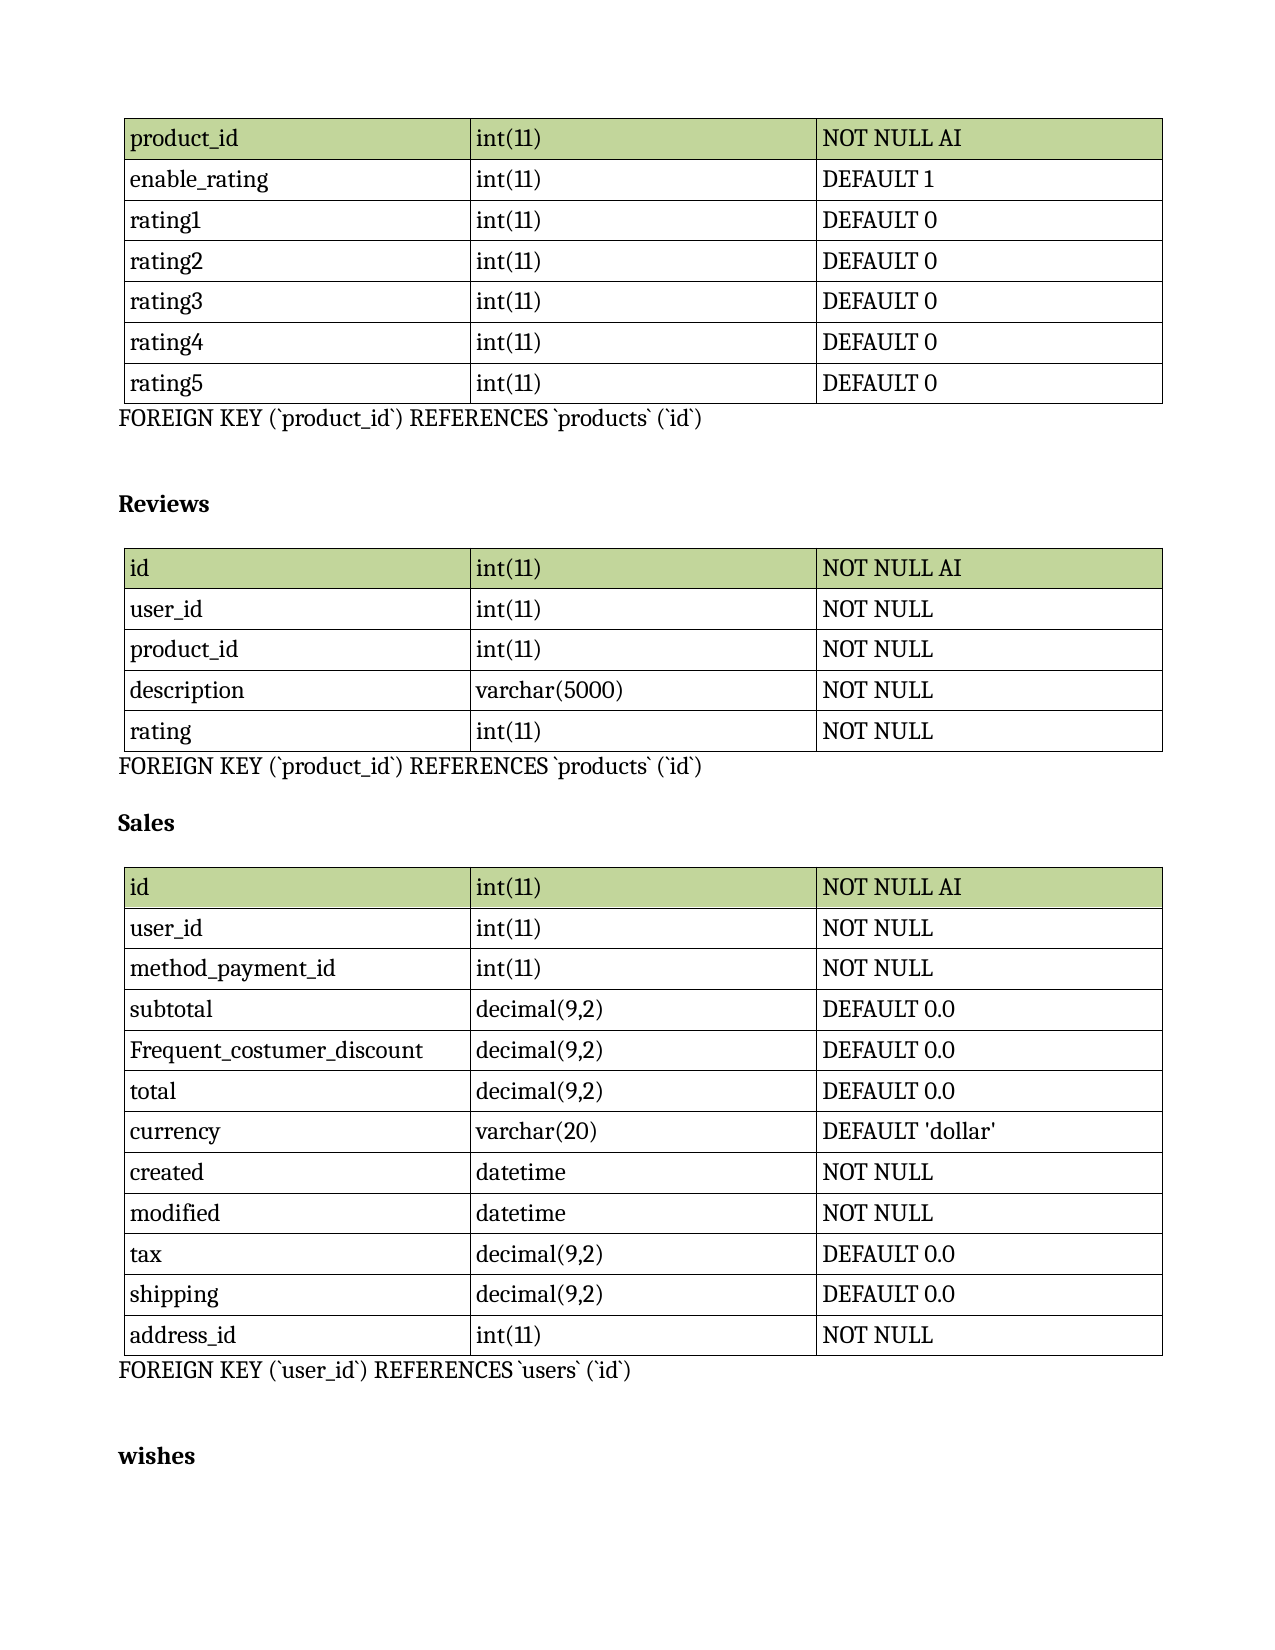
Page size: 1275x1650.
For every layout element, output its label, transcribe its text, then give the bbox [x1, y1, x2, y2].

table_header NOT NULL AI [817, 868, 1162, 907]
table_cell decimal(9,2) [471, 1234, 816, 1274]
table_cell DEFAULT 0 [817, 282, 1162, 322]
table_cell decimal(9,2) [471, 1031, 816, 1070]
table_cell DEFAULT 1 [817, 160, 1162, 199]
table_cell product_id [125, 630, 470, 670]
table_cell decimal(9,2) [471, 1275, 816, 1315]
table_cell DEFAULT 0.0 [817, 1031, 1162, 1070]
table_cell shipping [125, 1275, 470, 1315]
table_cell decimal(9,2) [471, 1071, 816, 1111]
table_header int(11) [471, 868, 816, 907]
table_cell NOT NULL [817, 589, 1162, 629]
table_header int(11) [471, 119, 816, 159]
table_cell DEFAULT 0.0 [817, 990, 1162, 1029]
text FOREIGN KEY (`product_id`) REFERENCES `products` (`id`) [118, 752, 1157, 780]
table_cell NOT NULL [817, 1194, 1162, 1233]
table_cell NOT NULL [817, 1153, 1162, 1192]
table_cell NOT NULL [817, 671, 1162, 710]
table_cell int(11) [471, 201, 816, 240]
table_cell int(11) [471, 1316, 816, 1355]
table_cell DEFAULT 0 [817, 241, 1162, 281]
table_cell rating5 [125, 364, 470, 403]
table_cell NOT NULL [817, 949, 1162, 989]
table_cell int(11) [471, 323, 816, 362]
table_cell subtotal [125, 990, 470, 1029]
table_cell Frequent_costumer_discount [125, 1031, 470, 1070]
table_cell int(11) [471, 630, 816, 670]
table_cell currency [125, 1112, 470, 1152]
table_cell modified [125, 1194, 470, 1233]
table_cell method_payment_id [125, 949, 470, 989]
table_cell NOT NULL [817, 711, 1162, 751]
table_cell rating4 [125, 323, 470, 362]
table_cell total [125, 1071, 470, 1111]
table_cell rating1 [125, 201, 470, 240]
table_header id [125, 549, 470, 588]
text Sales [118, 809, 1157, 838]
table_cell int(11) [471, 282, 816, 322]
table_cell user_id [125, 589, 470, 629]
table_cell datetime [471, 1194, 816, 1233]
table_cell rating3 [125, 282, 470, 322]
table_cell datetime [471, 1153, 816, 1192]
table_cell DEFAULT 0 [817, 364, 1162, 403]
table_cell DEFAULT 0 [817, 201, 1162, 240]
table_cell varchar(5000) [471, 671, 816, 710]
table_header id [125, 868, 470, 907]
table_cell int(11) [471, 909, 816, 948]
table_cell enable_rating [125, 160, 470, 199]
table_cell int(11) [471, 949, 816, 989]
table_cell DEFAULT 0.0 [817, 1234, 1162, 1274]
table_header product_id [125, 119, 470, 159]
table_cell created [125, 1153, 470, 1192]
table_header NOT NULL AI [817, 119, 1162, 159]
table_cell int(11) [471, 711, 816, 751]
table_cell NOT NULL [817, 909, 1162, 948]
table_cell decimal(9,2) [471, 990, 816, 1029]
table_cell rating2 [125, 241, 470, 281]
table_cell description [125, 671, 470, 710]
table_header int(11) [471, 549, 816, 588]
table_cell int(11) [471, 364, 816, 403]
table_cell rating [125, 711, 470, 751]
table_cell DEFAULT 'dollar' [817, 1112, 1162, 1152]
table_cell tax [125, 1234, 470, 1274]
table_cell int(11) [471, 160, 816, 199]
table_cell NOT NULL [817, 1316, 1162, 1355]
table_cell NOT NULL [817, 630, 1162, 670]
table_cell int(11) [471, 589, 816, 629]
text wishes [118, 1442, 1157, 1471]
table_cell DEFAULT 0.0 [817, 1071, 1162, 1111]
table_header NOT NULL AI [817, 549, 1162, 588]
table_cell user_id [125, 909, 470, 948]
table_cell DEFAULT 0 [817, 323, 1162, 362]
table_cell address_id [125, 1316, 470, 1355]
text Reviews [118, 490, 1157, 519]
text FOREIGN KEY (`product_id`) REFERENCES `products` (`id`) [118, 404, 1157, 432]
table_cell int(11) [471, 241, 816, 281]
table_cell varchar(20) [471, 1112, 816, 1152]
text FOREIGN KEY (`user_id`) REFERENCES `users` (`id`) [118, 1356, 1157, 1385]
table_cell DEFAULT 0.0 [817, 1275, 1162, 1315]
